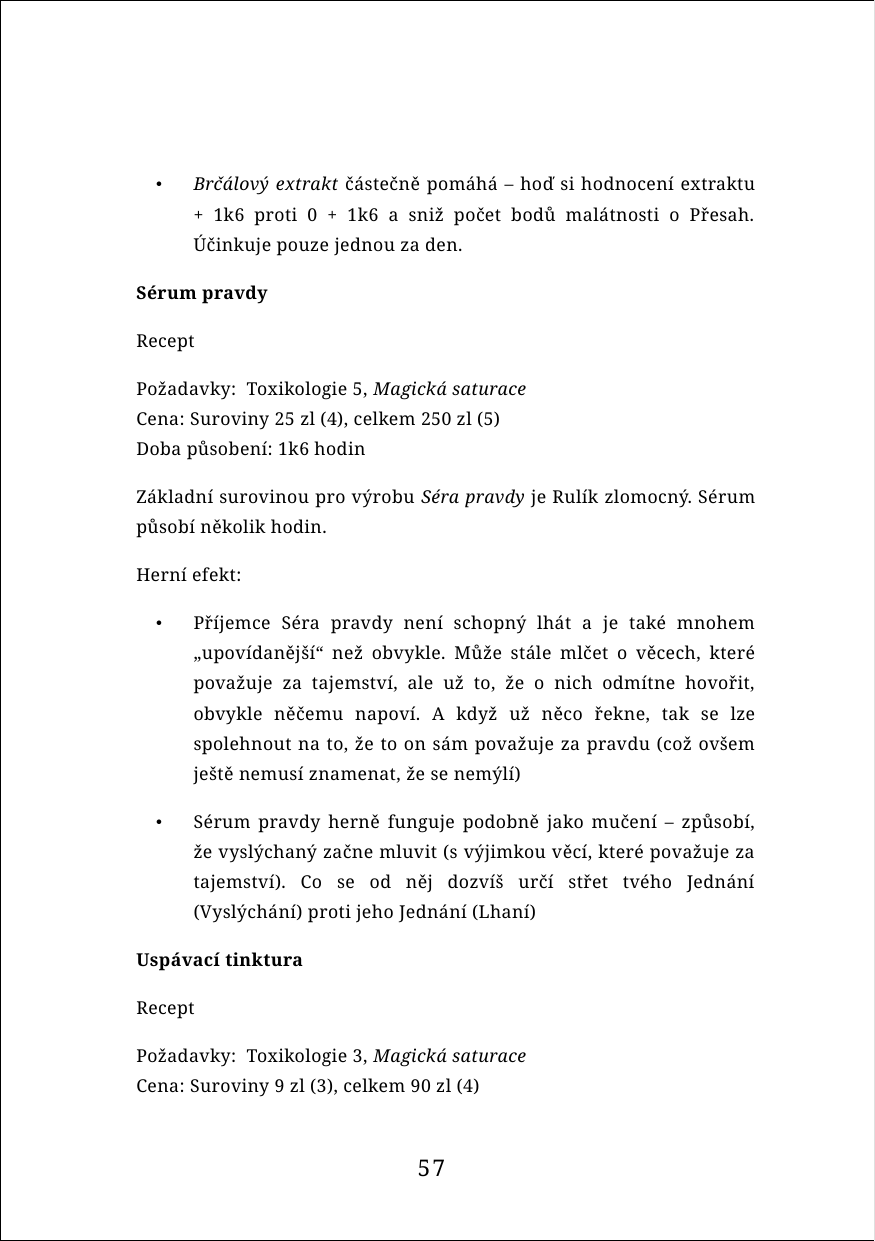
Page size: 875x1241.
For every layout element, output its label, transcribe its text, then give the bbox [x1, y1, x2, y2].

text Recept [136, 996, 756, 1020]
text Požadavky: Toxikologie 3, Magická saturace Cena: Suroviny 9 zl (3), celkem 90 zl (4) [136, 1044, 756, 1098]
text Recept [136, 328, 756, 352]
text Základní surovinou pro výrobu Séra pravdy je Rulík zlomocný. Sérum působí několik hodin. [136, 484, 756, 539]
list Příjemce Séra pravdy není schopný lhát a je také mnohem „upovídanější“ než obvykle. Může stále mlčet o věcech, které považuje za tajemství, ale už to, že o nich odmítne hovořit, obvykle něčemu napoví. A když už něco řekne, tak se lze spolehnout na to, že to on sám považuje za pravdu (což ovšem ještě nemusí znamenat, že se nemýlí) [156, 610, 756, 786]
text Herní efekt: [136, 562, 756, 587]
text Uspávací tinktura [136, 948, 756, 972]
text Sérum pravdy [136, 280, 756, 304]
list Brčálový extrakt částečně pomáhá – hoď si hodnocení extraktu + 1k6 proti 0 + 1k6 a sniž počet bodů malátnosti o Přesah. Účinkuje pouze jednou za den. [156, 172, 756, 256]
text Požadavky: Toxikologie 5, Magická saturace Cena: Suroviny 25 zl (4), celkem 250 zl (5) Doba působení: 1k6 hodin [136, 376, 756, 461]
list Sérum pravdy herně funguje podobně jako mučení – způsobí, že vyslýchaný začne mluvit (s výjimkou věcí, které považuje za tajemství). Co se od něj dozvíš určí střet tvého Jednání (Vyslýchání) proti jeho Jednání (Lhaní) [156, 809, 756, 924]
